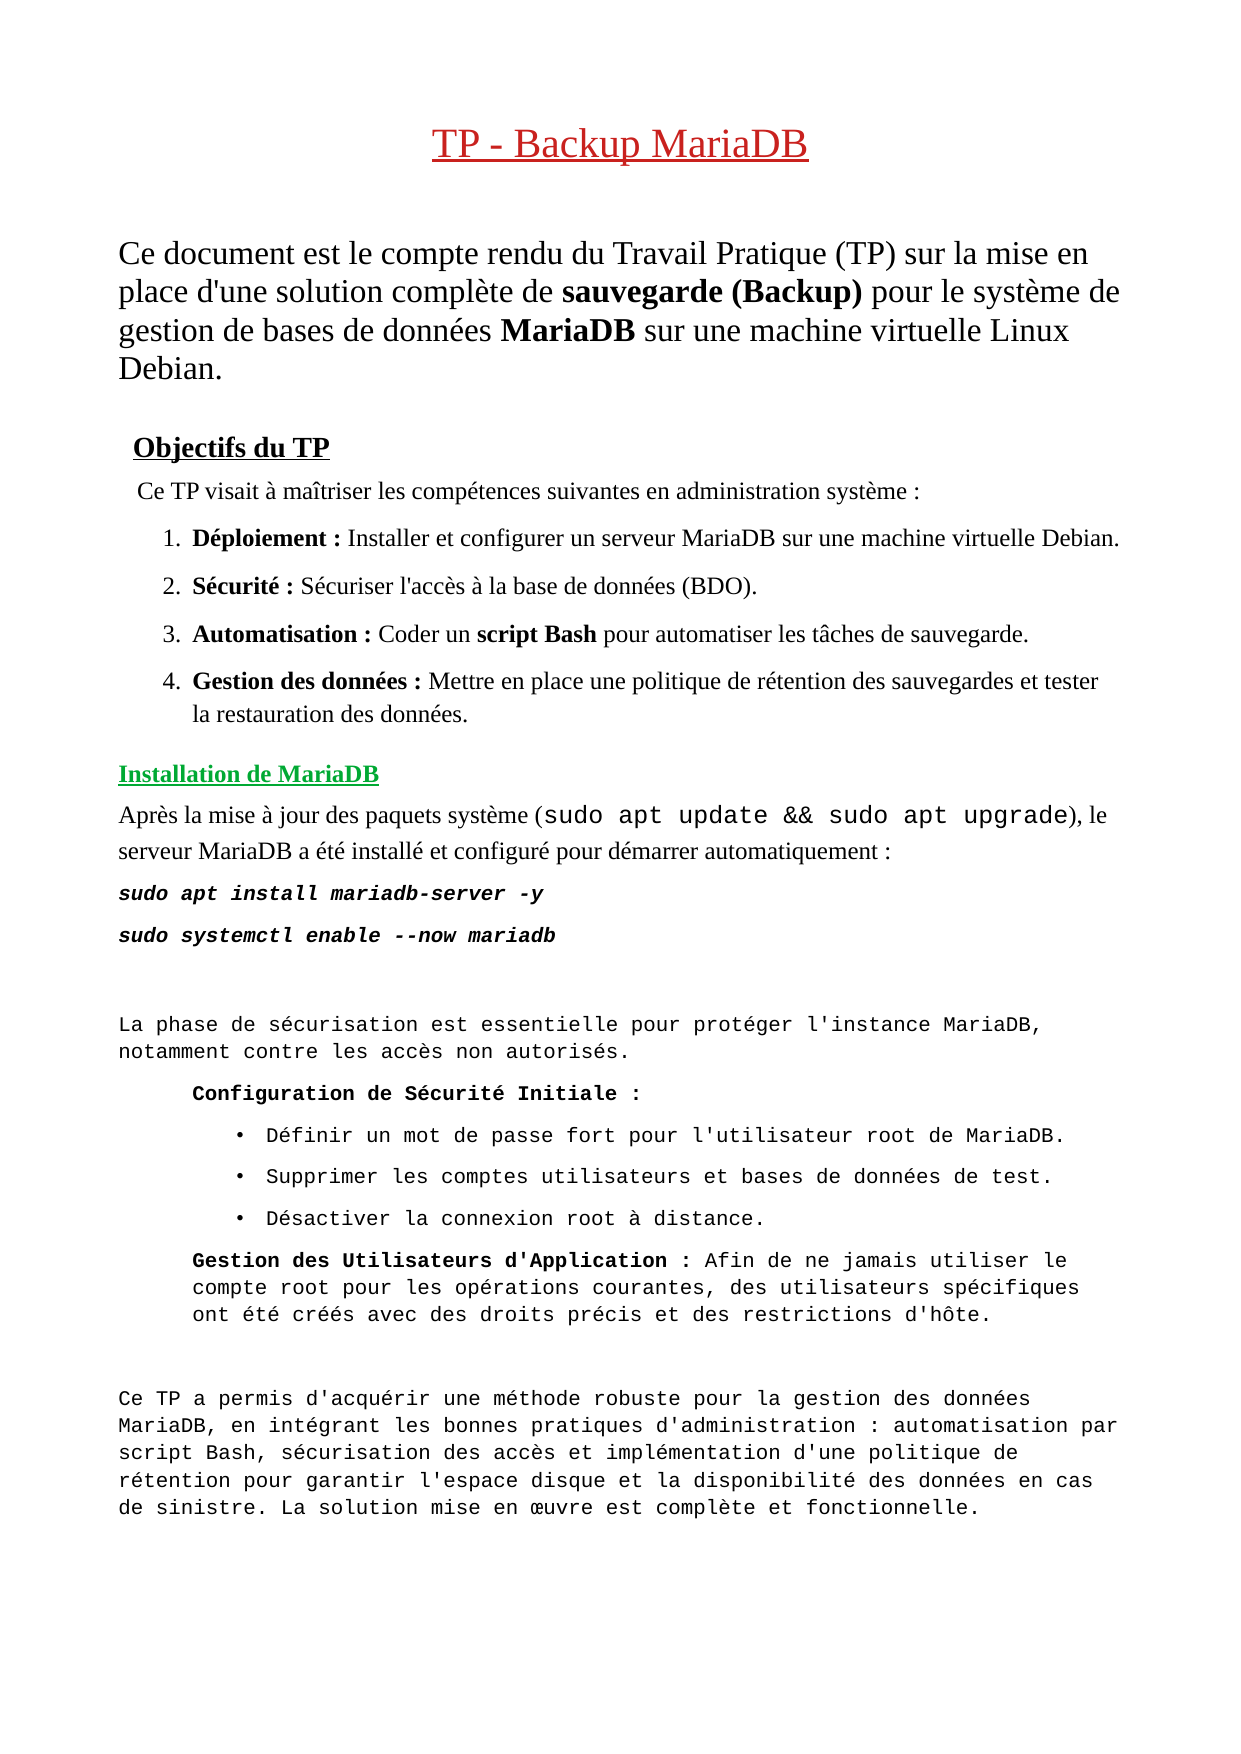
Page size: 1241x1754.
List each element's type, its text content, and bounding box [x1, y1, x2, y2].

text Ce TP a permis d'acquérir une méthode robuste pour la gestion des données MariaDB, en intégrant les bonnes pratiques d'administration : automatisation par script Bash, sécurisation des accès et implémentation d'une politique de rétention pour garantir l'espace disque et la disponibilité des données en cas de sinistre. La solution mise en œuvre est complète et fonctionnelle. [118, 1388, 1122, 1520]
text La phase de sécurisation est essentielle pour protéger l'instance MariaDB, notamment contre les accès non autorisés. [118, 1014, 1122, 1065]
list Configuration de Sécurité Initiale : [162, 1083, 1122, 1107]
list Automatisation : Coder un script Bash pour automatiser les tâches de sauvegarde. [162, 619, 1122, 647]
list Supprimer les comptes utilisateurs et bases de données de test. [236, 1167, 1122, 1190]
list Gestion des données : Mettre en place une politique de rétention des sauvegardes et tester la restauration des données. [162, 666, 1122, 728]
list Désactiver la connexion root à distance. [236, 1208, 1122, 1232]
text TP - Backup MariaDB [118, 118, 1122, 166]
subtitle Installation de MariaDB [118, 759, 1122, 788]
list Sécurité : Sécuriser l'accès à la base de données (BDO). [162, 571, 1122, 600]
subtitle Objectifs du TP [118, 430, 1122, 463]
list Définir un mot de passe fort pour l'utilisateur root de MariaDB. [236, 1125, 1122, 1148]
list Gestion des Utilisateurs d'Application : Afin de ne jamais utiliser le compte root pour les opérations courantes, des utilisateurs spécifiques ont été créés avec des droits précis et des restrictions d'hôte. [162, 1250, 1122, 1328]
list Déploiement : Installer et configurer un serveur MariaDB sur une machine virtuelle Debian. [162, 523, 1122, 552]
text Ce TP visait à maîtriser les compétences suivantes en administration système : [118, 476, 1122, 504]
text sudo apt install mariadb-server -y [118, 883, 1122, 907]
text Ce document est le compte rendu du Travail Pratique (TP) sur la mise en place d'une solution complète de sauvegarde (Backup) pour le système de gestion de bases de données MariaDB sur une machine virtuelle Linux Debian. [118, 233, 1122, 386]
text sudo systemctl enable --now mariadb [118, 925, 1122, 949]
text Après la mise à jour des paquets système (sudo apt update && sudo apt upgrade), le serveur MariaDB a été installé et configuré pour démarrer automatiquement : [118, 801, 1122, 864]
